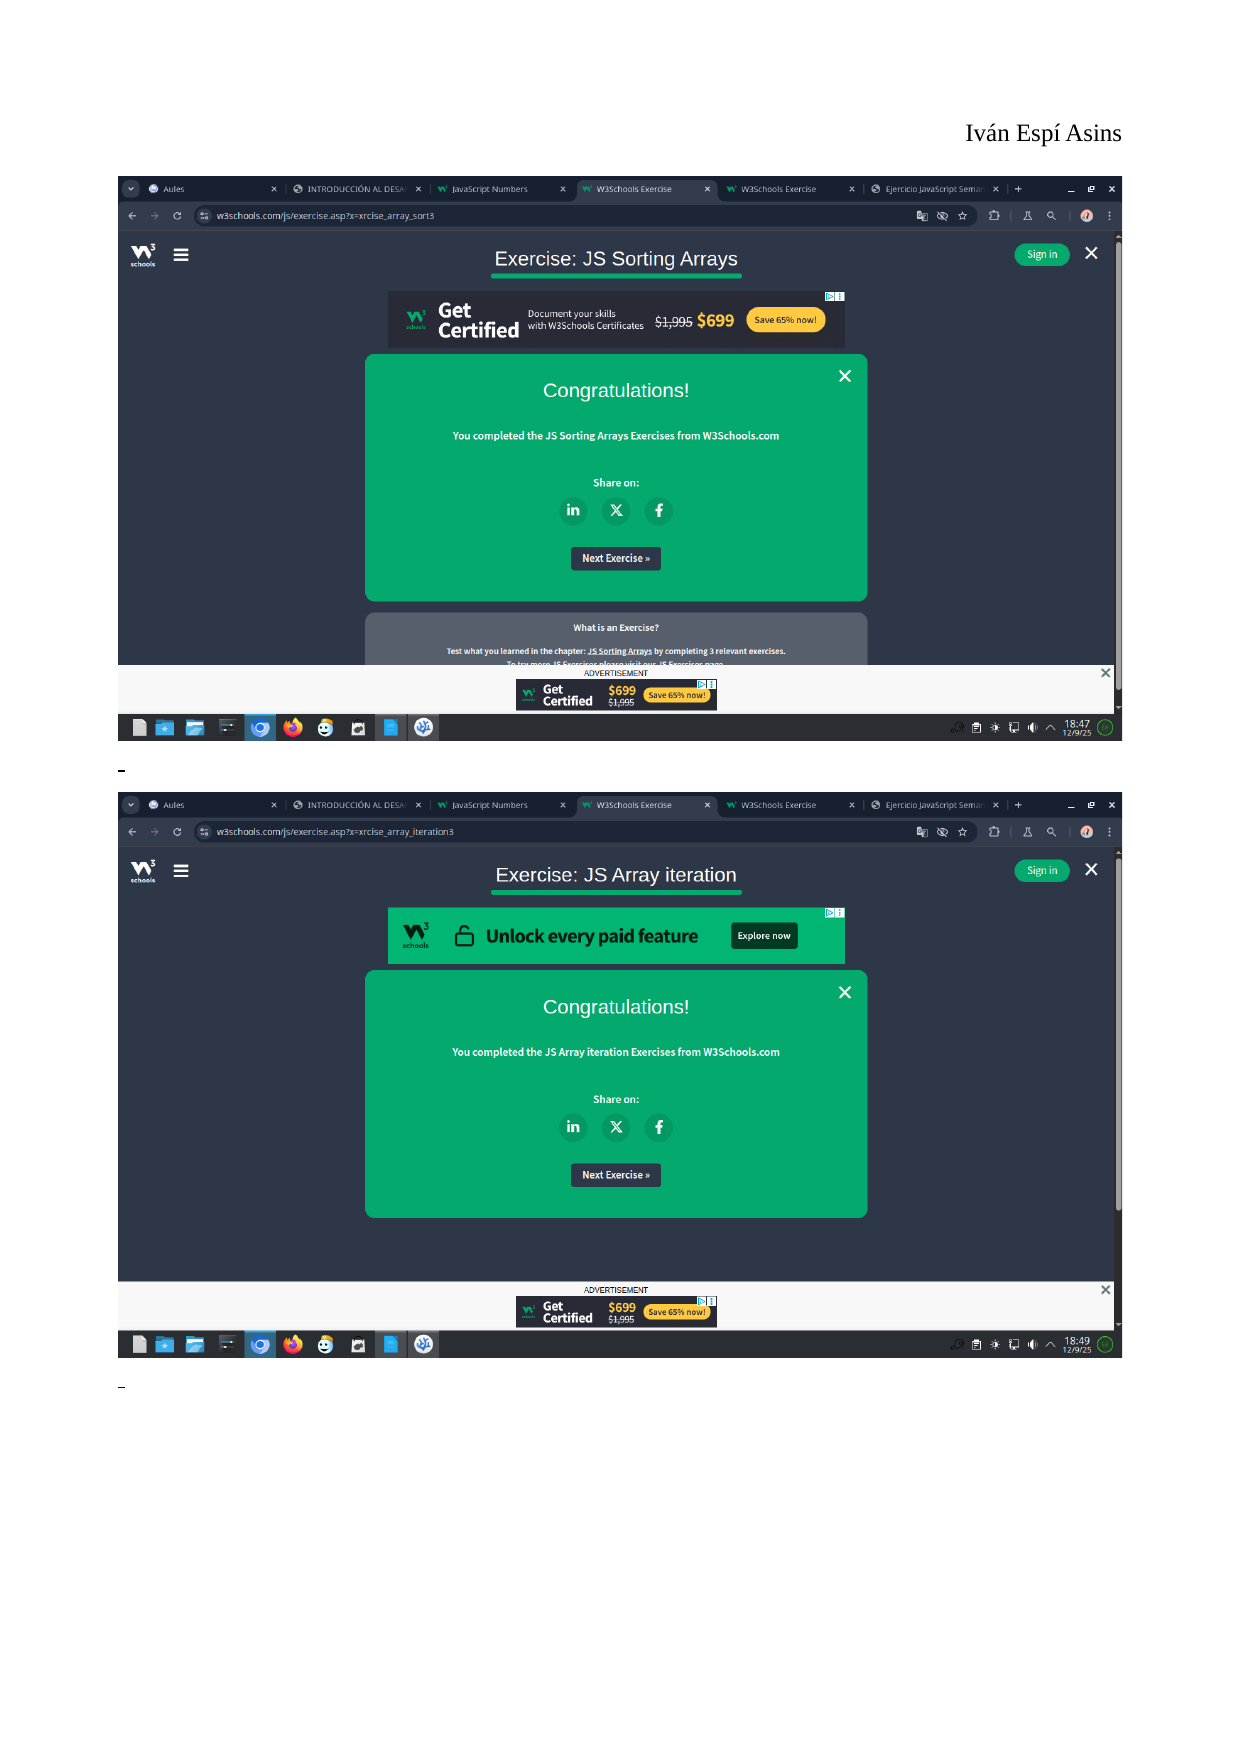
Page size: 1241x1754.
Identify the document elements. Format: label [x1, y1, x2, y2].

picture [118, 176, 1123, 741]
picture [118, 792, 1123, 1358]
